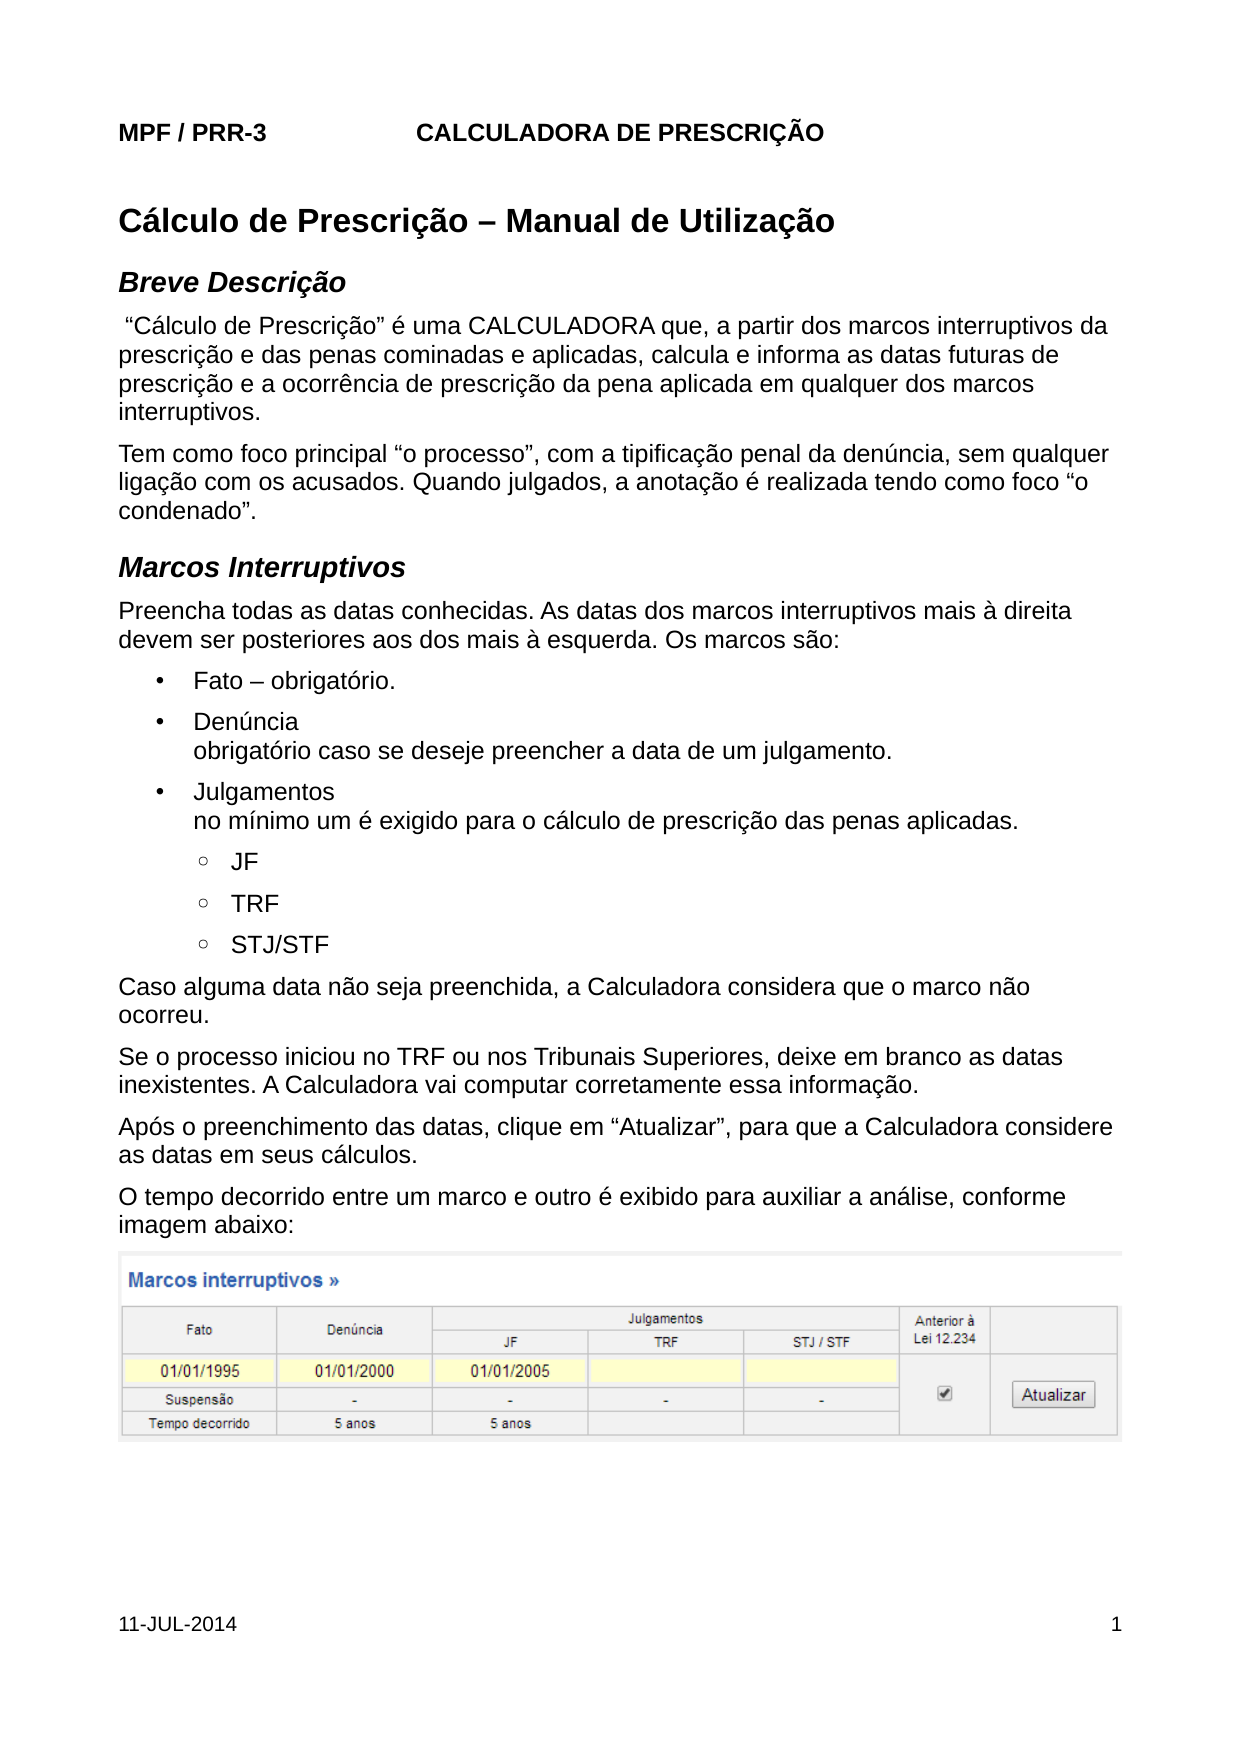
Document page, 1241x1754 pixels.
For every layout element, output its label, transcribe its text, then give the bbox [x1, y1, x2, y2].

text Preencha todas as datas conhecidas. As datas dos marcos interruptivos mais à direita devem ser posteriores aos dos mais à esquerda. Os marcos são: [118, 596, 1122, 653]
subtitle Cálculo de Prescrição – Manual de Utilização [118, 201, 1122, 240]
text Tem como foco principal “o processo”, com a tipificação penal da denúncia, sem qualquer ligação com os acusados. Quando julgados, a anotação é realizada tendo como foco “o condenado”. [118, 438, 1122, 525]
list JF [193, 847, 1122, 876]
text Após o preenchimento das datas, clique em “Atualizar”, para que a Calculadora considere as datas em seus cálculos. [118, 1111, 1122, 1169]
list TRF [193, 889, 1122, 918]
subtitle Breve Descrição [118, 265, 1122, 298]
text Se o processo iniciou no TRF ou nos Tribunais Superiores, deixe em branco as datas inexistentes. A Calculadora vai computar corretamente essa informação. [118, 1041, 1122, 1099]
subtitle Marcos Interruptivos [118, 550, 1122, 583]
text Caso alguma data não seja preenchida, a Calculadora considera que o marco não ocorreu. [118, 971, 1122, 1029]
list Fato – obrigatório. [156, 666, 1122, 695]
list STJ/STF [193, 930, 1122, 959]
list Julgamentos no mínimo um é exigido para o cálculo de prescrição das penas aplicadas. [156, 777, 1122, 835]
list Denúncia obrigatório caso se deseje preencher a data de um julgamento. [156, 707, 1122, 765]
text O tempo decorrido entre um marco e outro é exibido para auxiliar a análise, conforme imagem abaixo: [118, 1181, 1122, 1239]
text “Cálculo de Prescrição” é uma CALCULADORA que, a partir dos marcos interruptivos da prescrição e das penas cominadas e aplicadas, calcula e informa as datas futuras de prescrição e a ocorrência de prescrição da pena aplicada em qualquer dos marcos interruptivos. [118, 311, 1122, 426]
picture [118, 1251, 1123, 1442]
